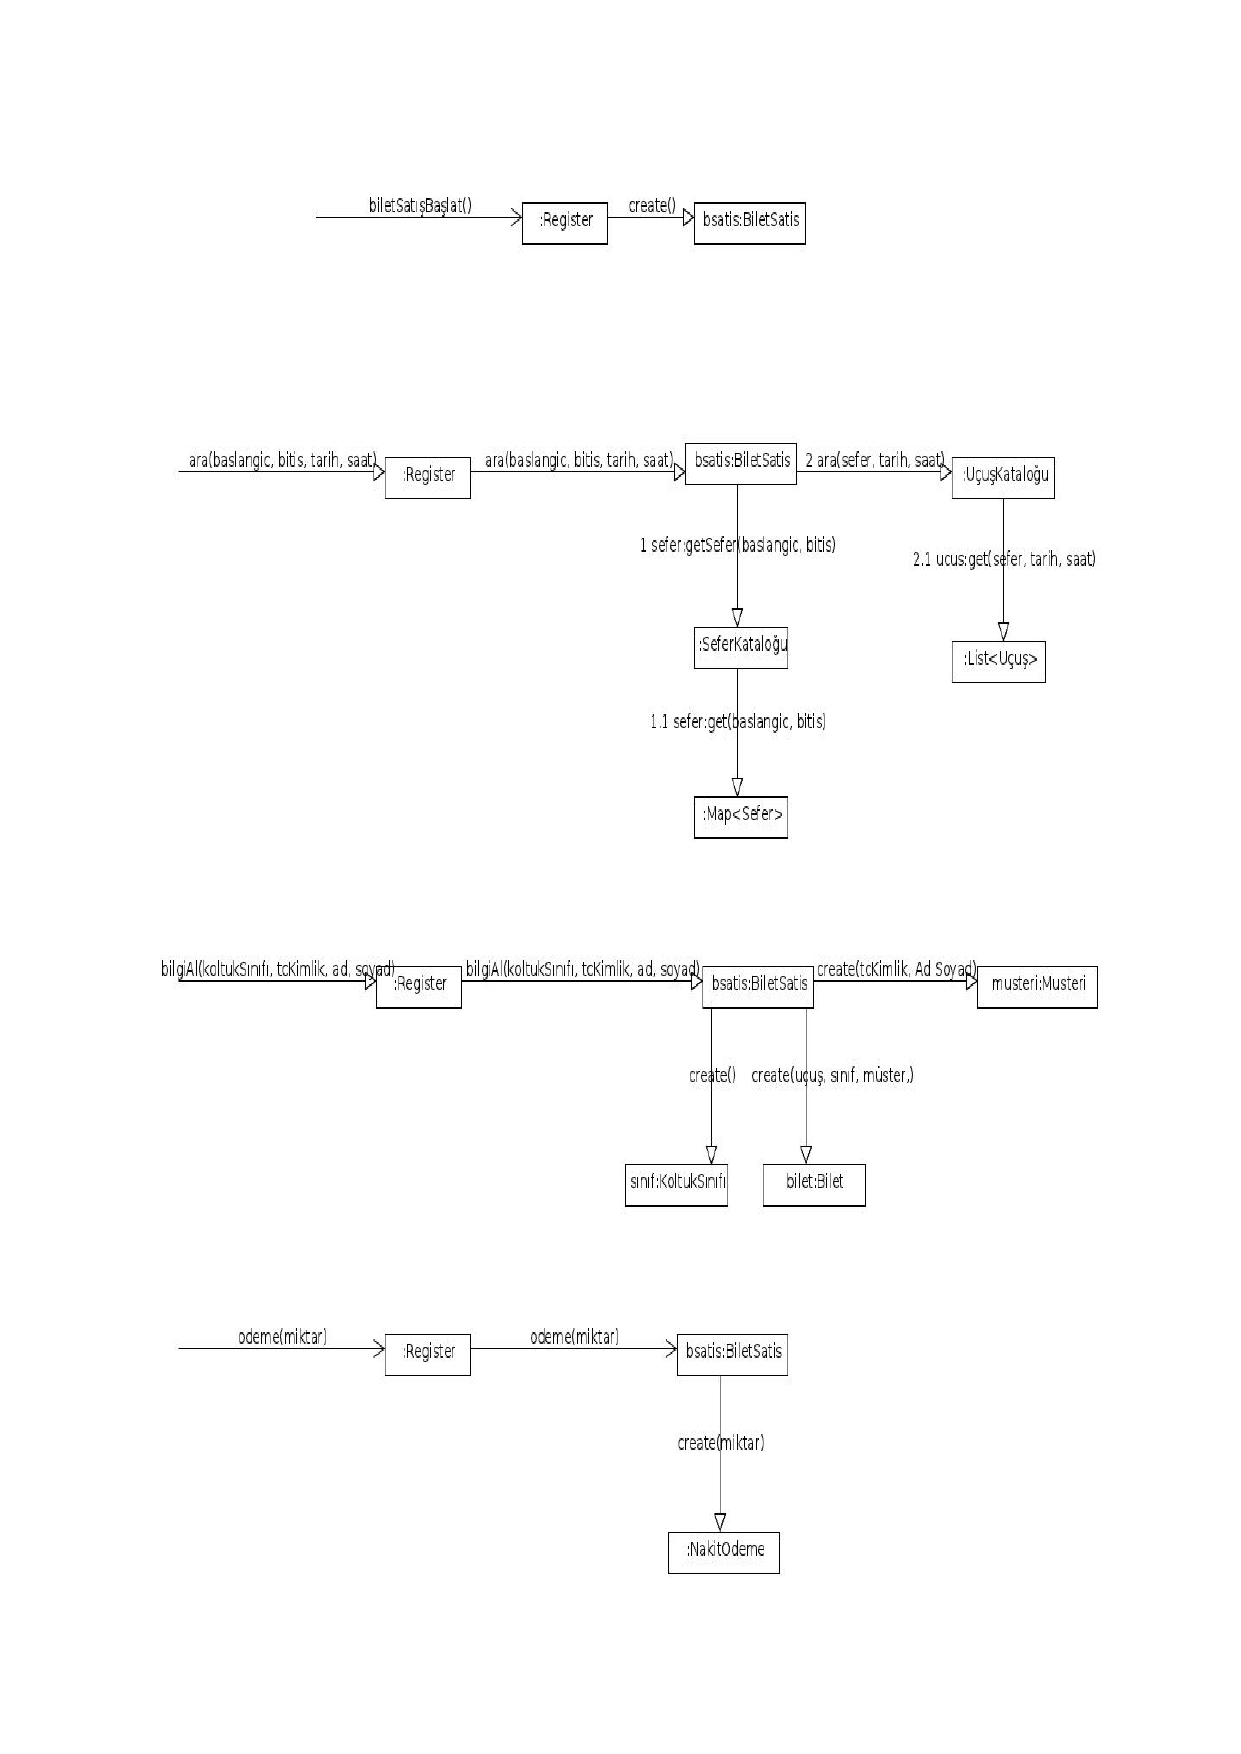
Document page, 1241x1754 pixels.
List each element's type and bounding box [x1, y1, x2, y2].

picture [118, 118, 1123, 1603]
